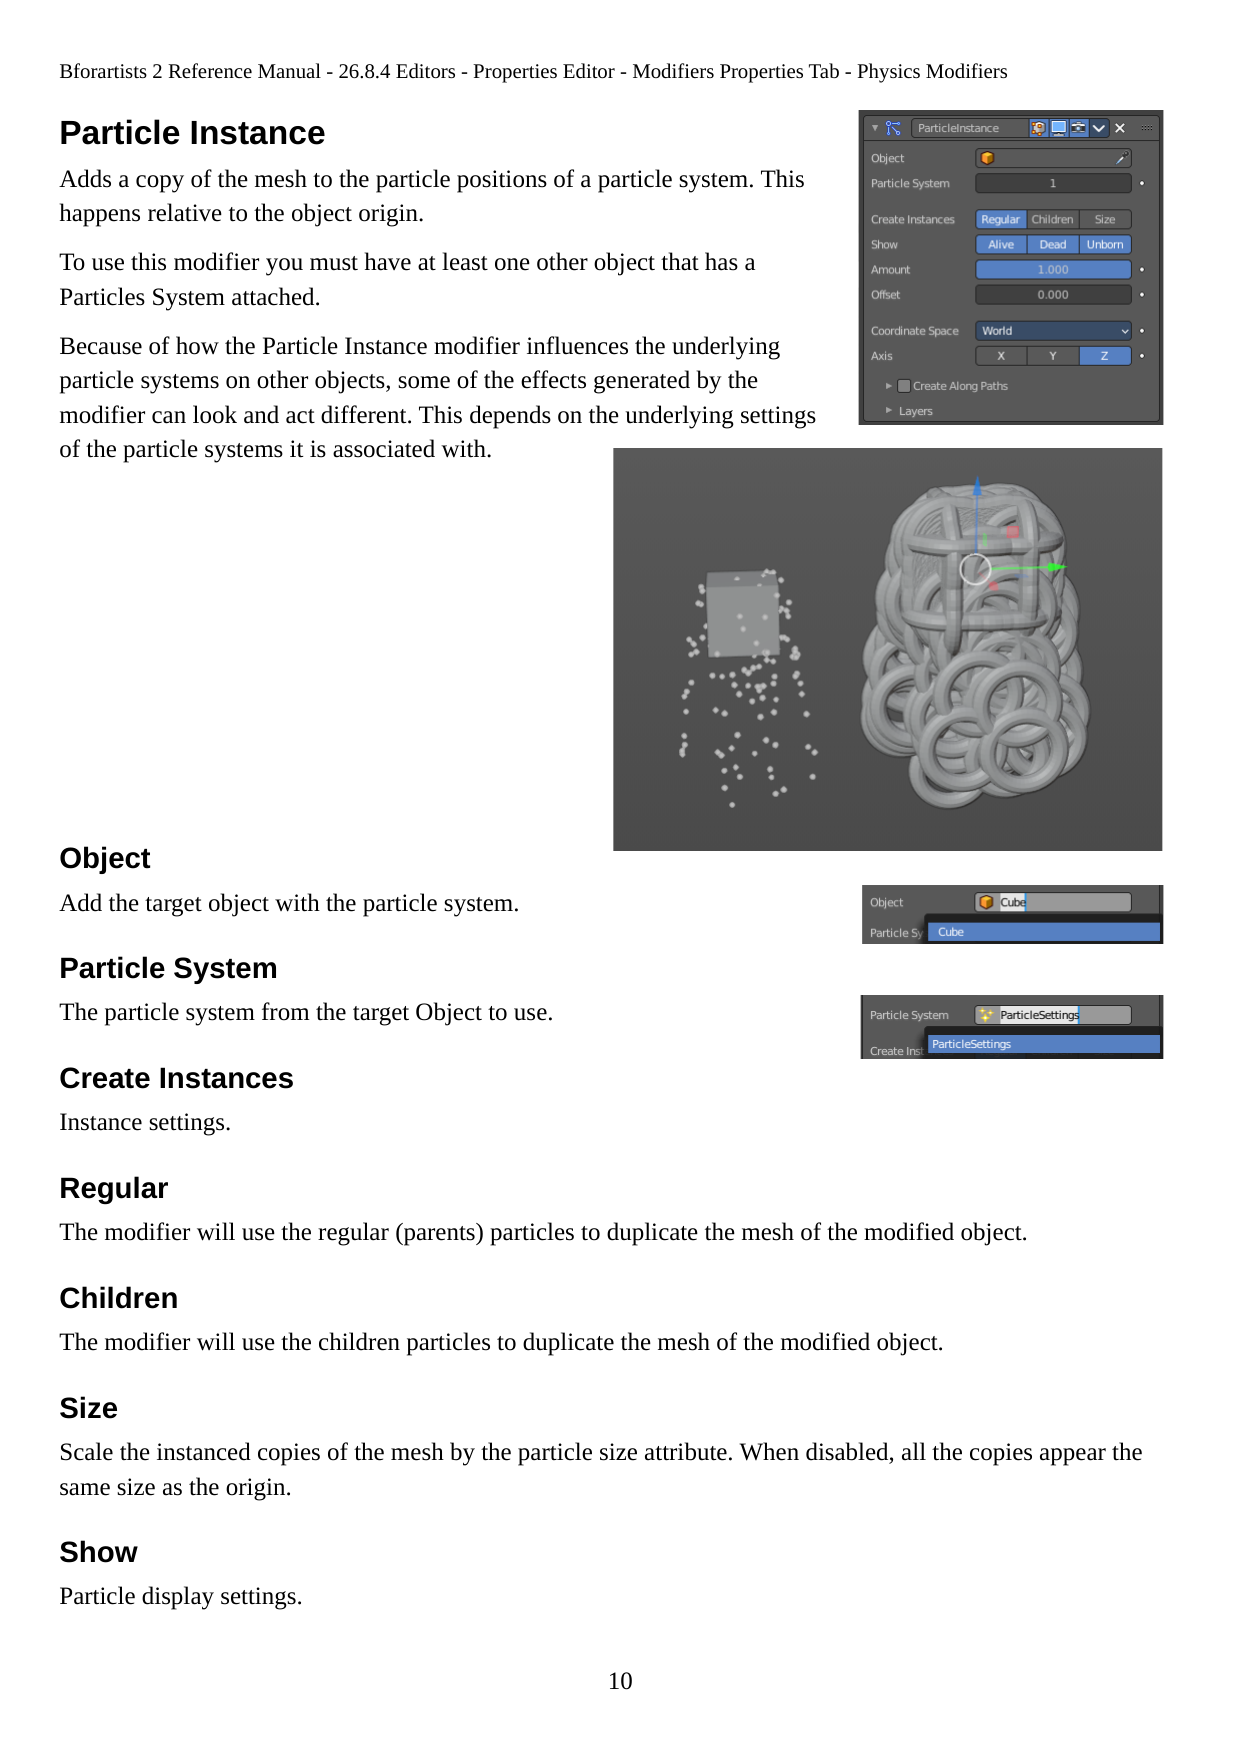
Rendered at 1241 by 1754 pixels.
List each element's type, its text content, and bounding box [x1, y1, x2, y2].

subtitle Object [59, 841, 1181, 875]
text Particle display settings. [59, 1581, 1181, 1610]
text Add the target object with the particle system. [59, 888, 862, 916]
text The particle system from the target Object to use. [59, 997, 860, 1026]
subtitle Particle System [59, 951, 1181, 985]
picture [613, 448, 1163, 851]
subtitle Regular [59, 1171, 1181, 1205]
subtitle Show [59, 1535, 1181, 1569]
picture [860, 995, 1164, 1059]
subtitle Particle Instance [59, 113, 858, 151]
picture [862, 885, 1164, 944]
text The modifier will use the regular (parents) particles to duplicate the mesh of the modified object. [59, 1217, 1181, 1246]
subtitle Create Instances [59, 1061, 1181, 1095]
text Instance settings. [59, 1107, 1181, 1136]
text The modifier will use the children particles to duplicate the mesh of the modified object. [59, 1327, 1181, 1356]
text Because of how the Particle Instance modifier influences the underlying particle systems on other objects, some of the effects generated by the modifier can look and act different. This depends on the underlying settings of the particle systems it is associated with. [59, 331, 1181, 463]
subtitle Size [59, 1391, 1181, 1424]
subtitle [1164, 113, 1181, 151]
picture [858, 110, 1164, 425]
text Scale the instanced copies of the mesh by the particle size attribute. When disabled, all the copies appear the same size as the origin. [59, 1437, 1181, 1500]
text To use this modifier you must have at least one other object that has a Particles System attached. [59, 247, 858, 311]
subtitle Children [59, 1281, 1181, 1315]
text Adds a copy of the mesh to the particle positions of a particle system. This happens relative to the object origin. [59, 164, 858, 227]
